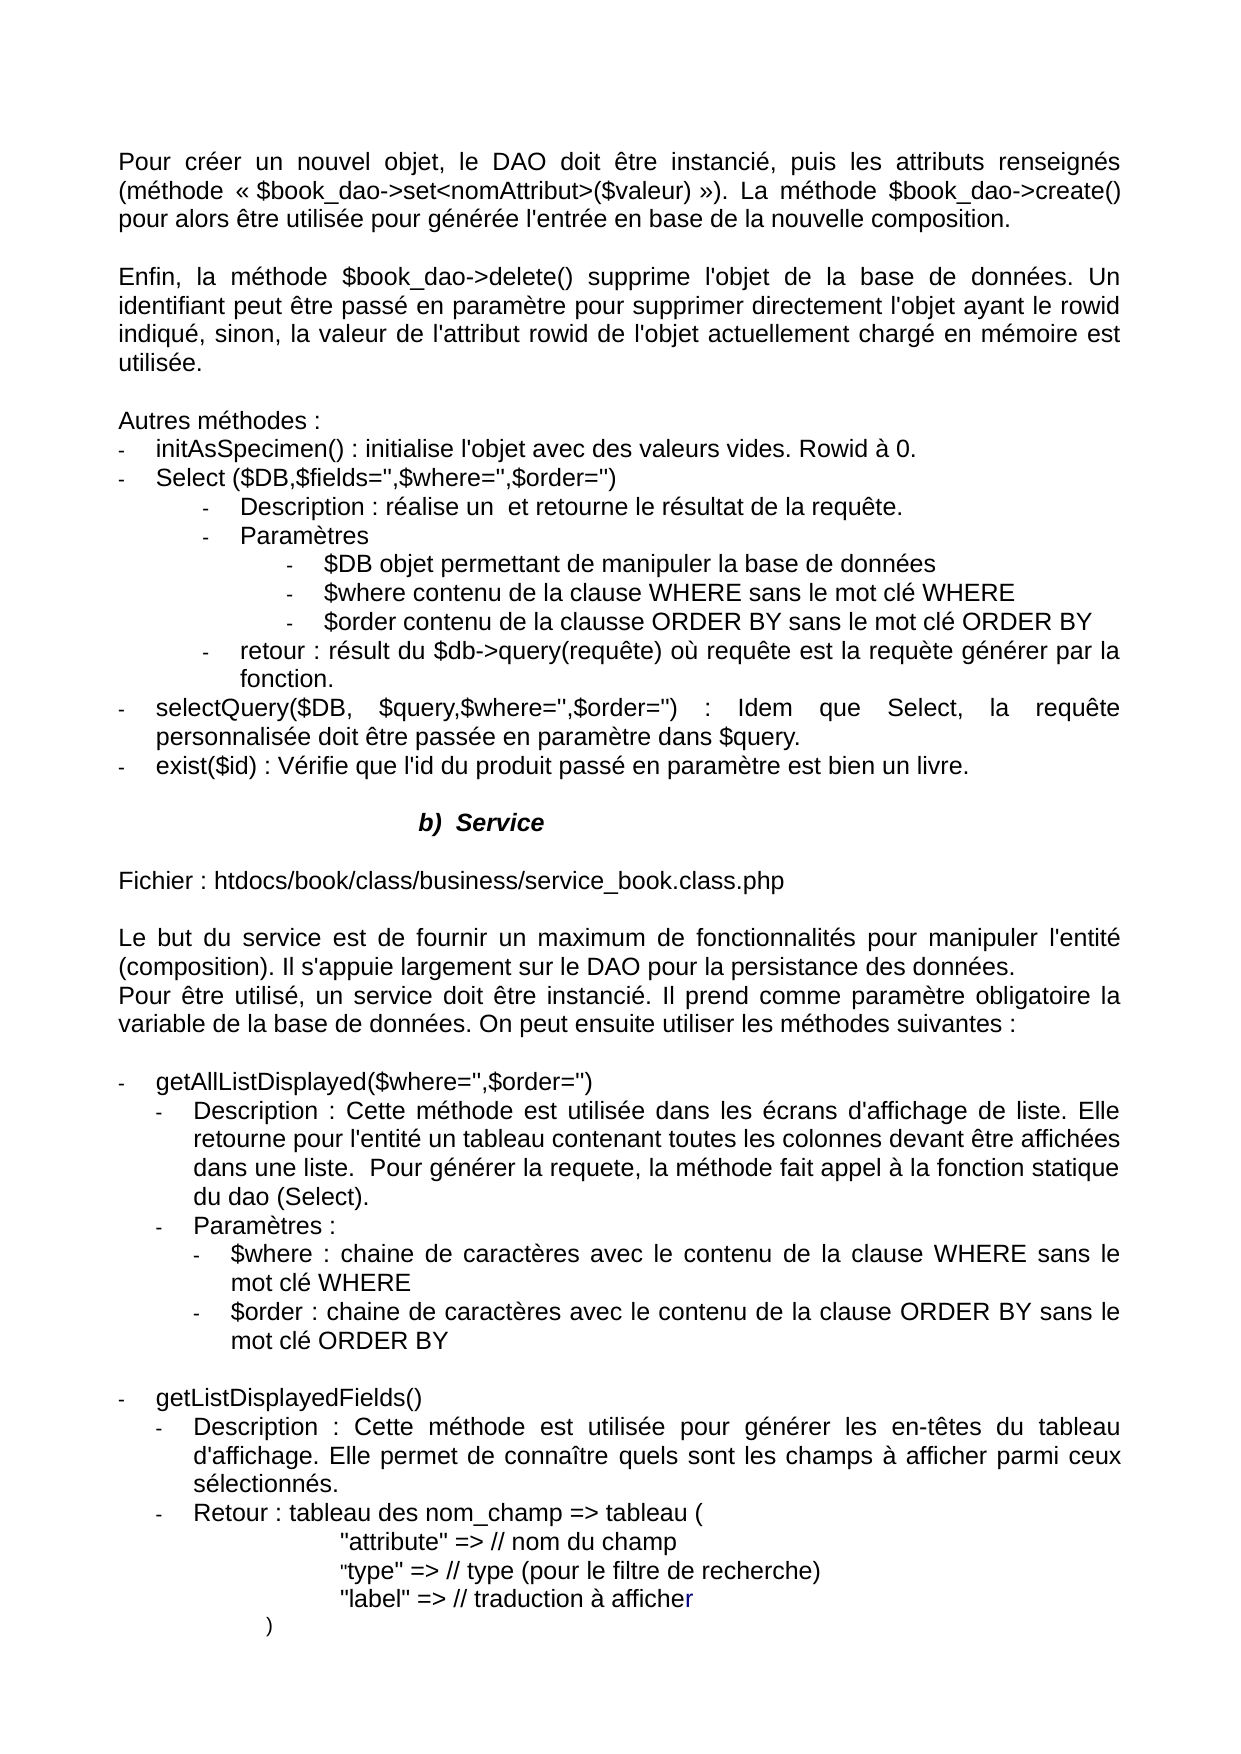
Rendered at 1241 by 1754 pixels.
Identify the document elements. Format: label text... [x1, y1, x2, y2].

subtitle Service [418, 808, 1122, 837]
list Select ($DB,$fields='',$where='',$order='') [118, 463, 1122, 492]
list Paramètres : [156, 1211, 1122, 1239]
text Fichier : htdocs/book/class/business/service_book.class.php [118, 866, 1122, 894]
text Le but du service est de fournir un maximum de fonctionnalités pour manipuler l'entité (composition). Il s'appuie largement sur le DAO pour la persistance des données. [118, 923, 1122, 981]
text Pour être utilisé, un service doit être instancié. Il prend comme paramètre obligatoire la variable de la base de données. On peut ensuite utiliser les méthodes suivantes : [118, 981, 1122, 1038]
list retour : résult du $db->query(requête) où requête est la requète générer par la fonction. [202, 636, 1122, 693]
list Paramètres [202, 521, 1122, 549]
text Autres méthodes : [118, 406, 1122, 434]
text Pour créer un nouvel objet, le DAO doit être instancié, puis les attributs renseignés (méthode « $book_dao->set<nomAttribut>($valeur) »). La méthode $book_dao->create() pour alors être utilisée pour générée l'entrée en base de la nouvelle composition. [118, 147, 1122, 233]
list Description : Cette méthode est utilisée dans les écrans d'affichage de liste. Elle retourne pour l'entité un tableau contenant toutes les colonnes devant être affichées dans une liste. Pour générer la requete, la méthode fait appel à la fonction statique du dao (Select). [156, 1096, 1122, 1211]
text Enfin, la méthode $book_dao->delete() supprime l'objet de la base de données. Un identifiant peut être passé en paramètre pour supprimer directement l'objet ayant le rowid indiqué, sinon, la valeur de l'attribut rowid de l'objet actuellement chargé en mémoire est utilisée. [118, 262, 1122, 377]
list exist($id) : Vérifie que l'id du produit passé en paramètre est bien un livre. [118, 751, 1122, 779]
list Description : réalise un et retourne le résultat de la requête. [202, 492, 1122, 521]
list $order contenu de la clausse ORDER BY sans le mot clé ORDER BY [286, 607, 1122, 636]
list Description : Cette méthode est utilisée pour générer les en-têtes du tableau d'affichage. Elle permet de connaître quels sont les champs à afficher parmi ceux sélectionnés. [156, 1412, 1122, 1498]
list selectQuery($DB, $query,$where='',$order='') : Idem que Select, la requête personnalisée doit être passée en paramètre dans $query. [118, 693, 1122, 751]
list $where contenu de la clause WHERE sans le mot clé WHERE [286, 578, 1122, 607]
list getListDisplayedFields() [118, 1383, 1122, 1412]
list $order : chaine de caractères avec le contenu de la clause ORDER BY sans le mot clé ORDER BY [193, 1297, 1122, 1354]
list getAllListDisplayed($where='',$order='') [118, 1067, 1122, 1096]
list $where : chaine de caractères avec le contenu de la clause WHERE sans le mot clé WHERE [193, 1239, 1122, 1297]
list $DB objet permettant de manipuler la base de données [286, 549, 1122, 578]
list Retour : tableau des nom_champ => tableau ( "attribute" => // nom du champ "type" => // type (pour le filtre de recherche) "label" => // traduction à afficher ) [156, 1498, 1122, 1637]
list initAsSpecimen() : initialise l'objet avec des valeurs vides. Rowid à 0. [118, 434, 1122, 463]
